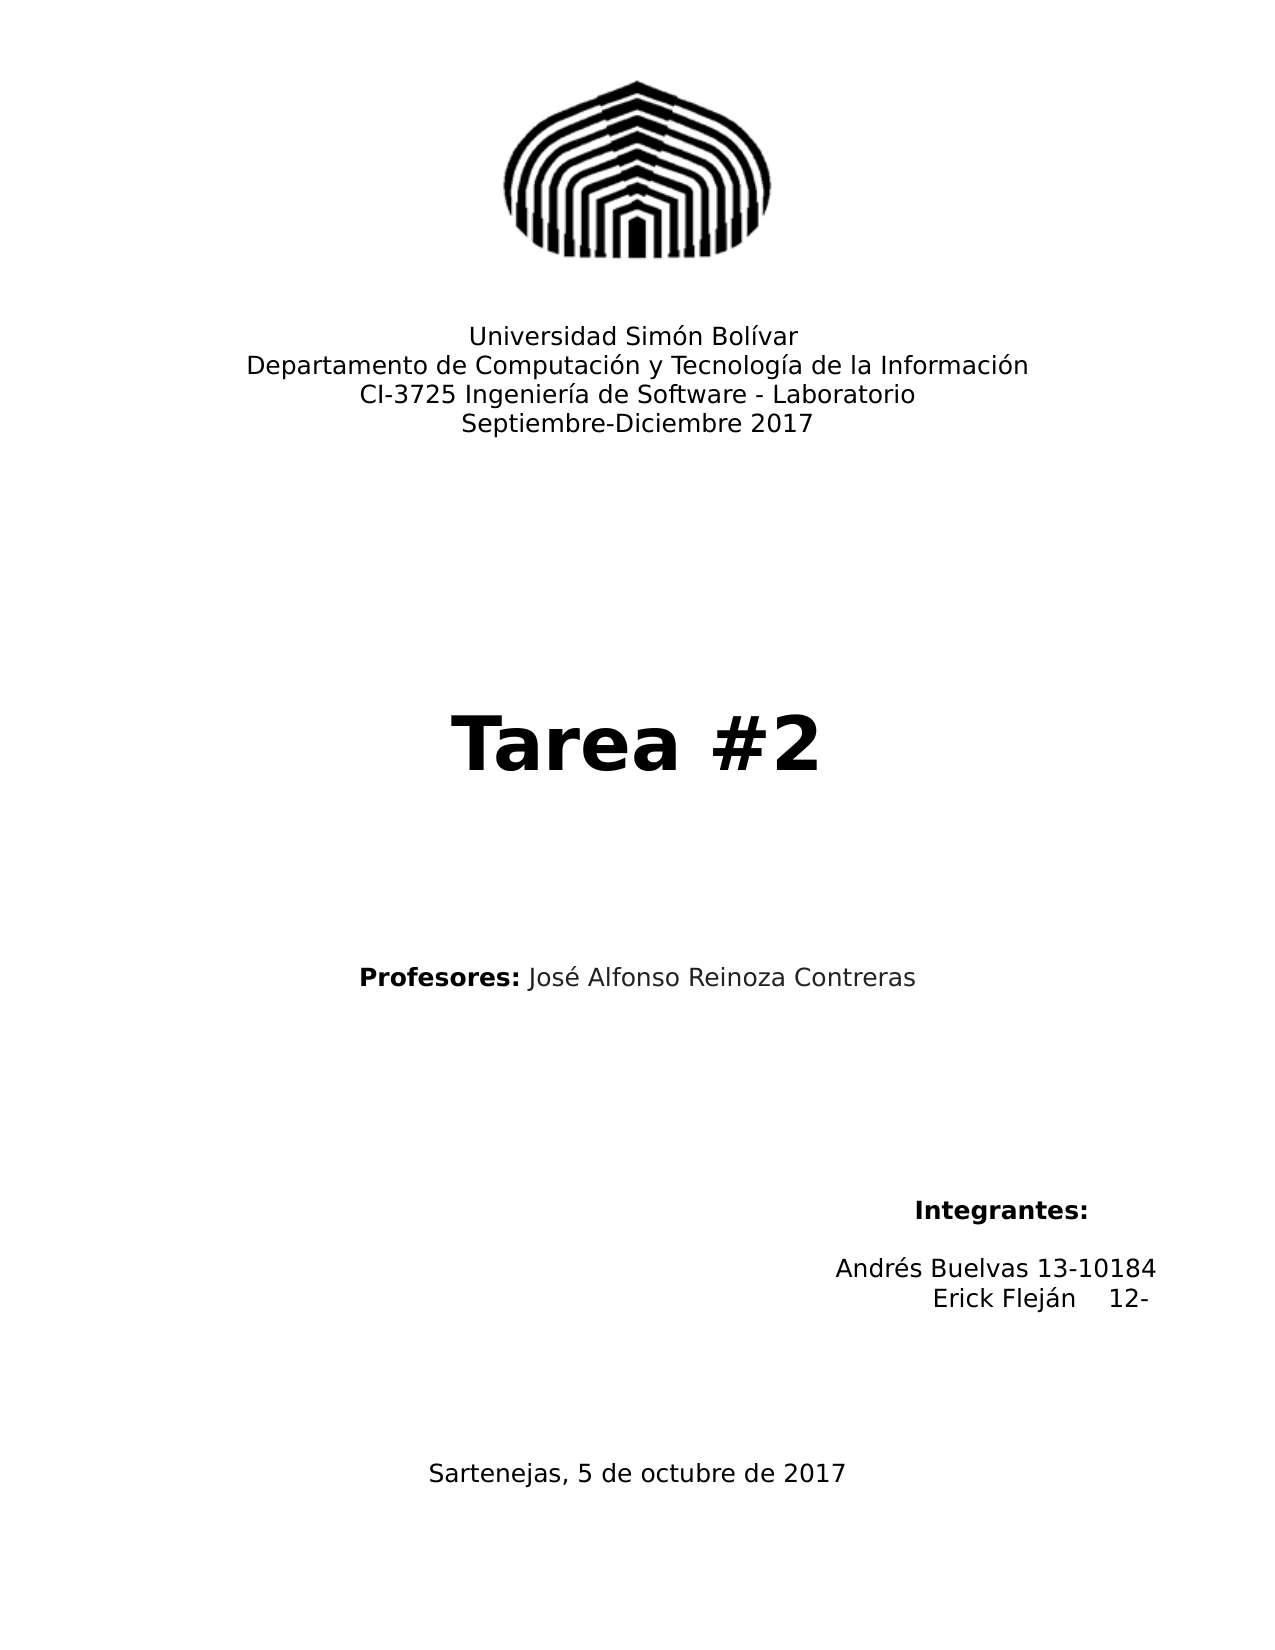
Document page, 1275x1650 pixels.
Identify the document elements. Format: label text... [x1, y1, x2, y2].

text Universidad Simón Bolívar [118, 322, 1157, 351]
text Andrés Buelvas 13-10184 [118, 1254, 1157, 1284]
text Integrantes: [118, 1196, 1157, 1225]
text Sartenejas, 5 de octubre de 2017 [118, 1459, 1157, 1488]
picture [499, 56, 776, 291]
text Tarea #2 [118, 701, 1157, 788]
text Septiembre-Diciembre 2017 [118, 409, 1157, 438]
text Departamento de Computación y Tecnología de la Información [118, 351, 1157, 380]
text Erick Fleján 12- [118, 1284, 1157, 1313]
text Profesores: José Alfonso Reinoza Contreras [118, 963, 1157, 992]
text CI-3725 Ingeniería de Software - Laboratorio [118, 380, 1157, 409]
